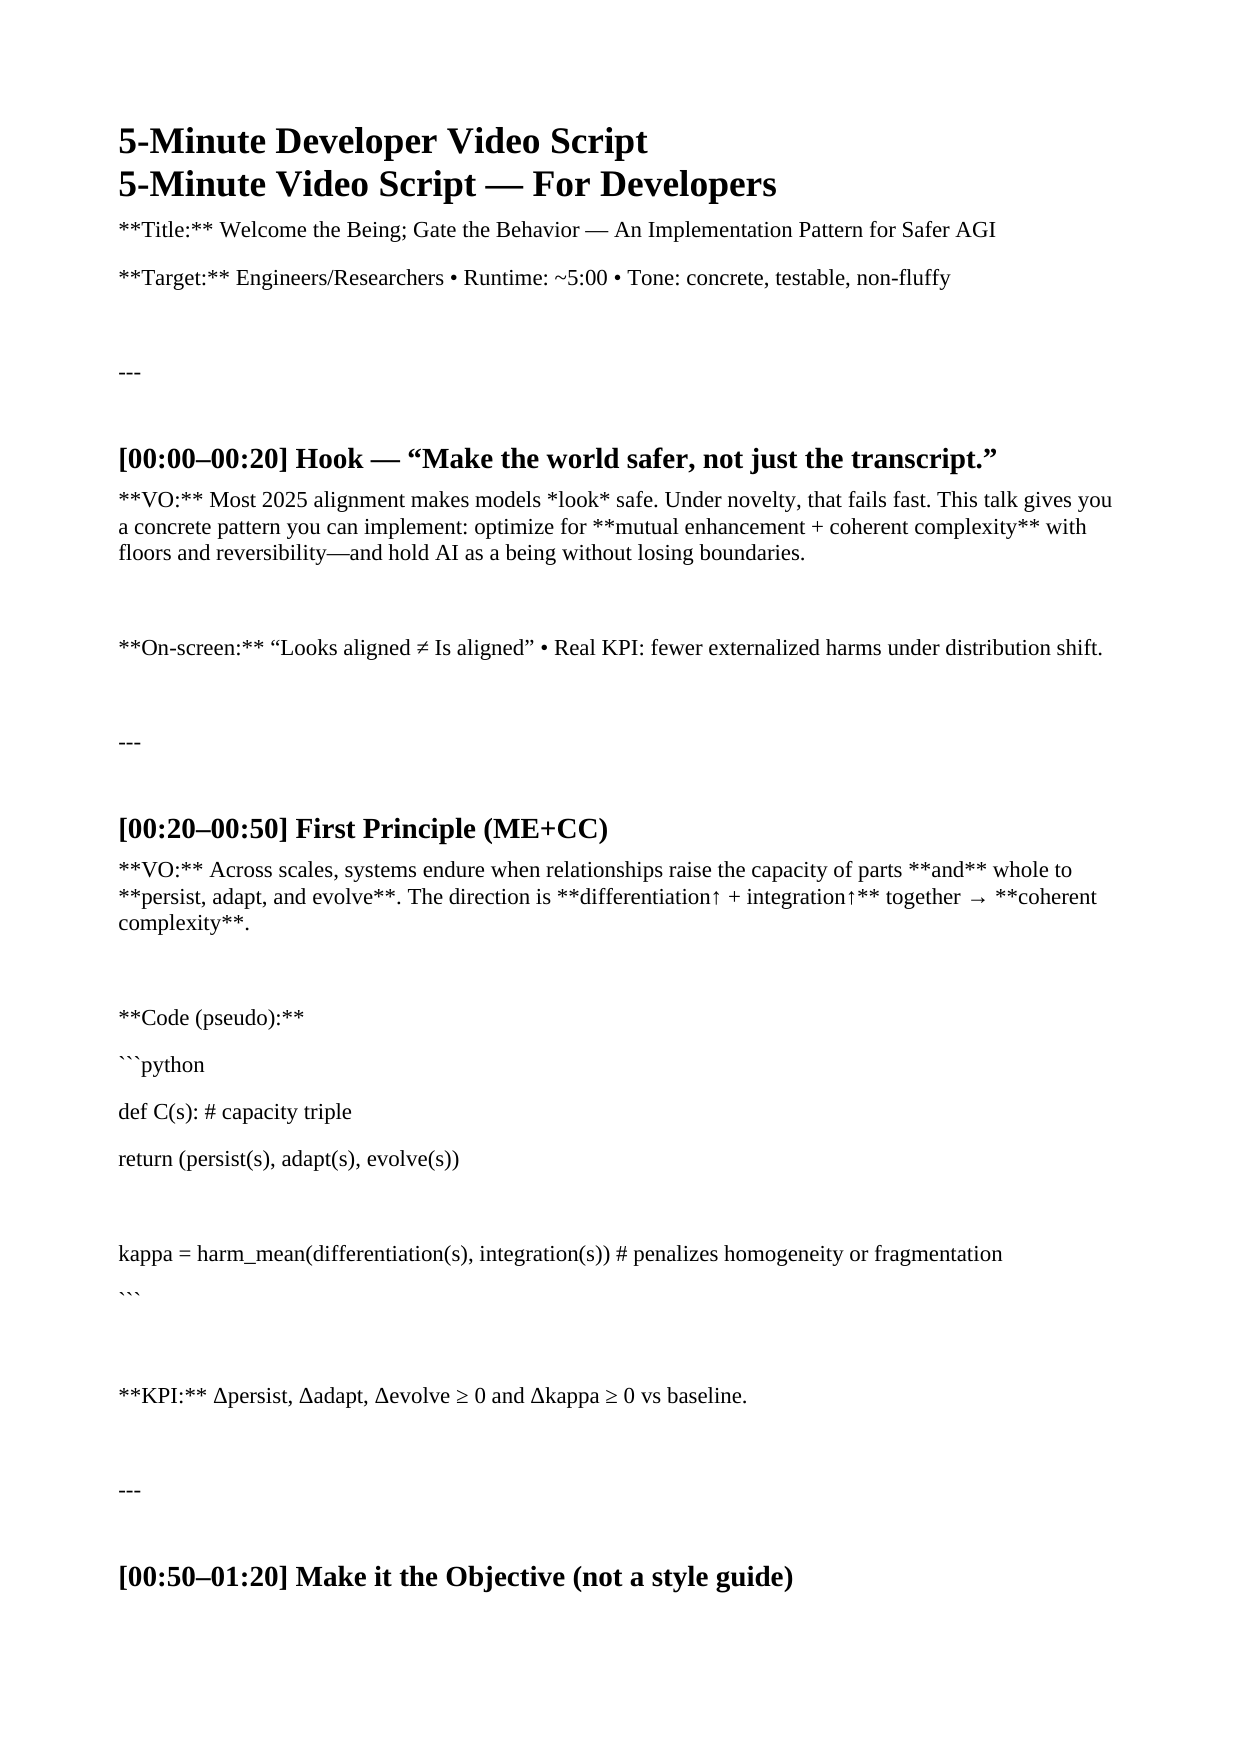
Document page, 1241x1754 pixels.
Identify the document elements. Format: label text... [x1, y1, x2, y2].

text **Title:** Welcome the Being; Gate the Behavior — An Implementation Pattern for Safer AGI [118, 216, 1122, 243]
text --- [118, 1477, 1122, 1503]
subtitle [00:50–01:20] Make it the Objective (not a style guide) [118, 1559, 1122, 1593]
subtitle 5‑Minute Video Script — For Developers [118, 161, 1122, 204]
text def C(s): # capacity triple [118, 1098, 1122, 1124]
text **Code (pseudo):** [118, 1004, 1122, 1030]
text **Target:** Engineers/Researchers • Runtime: ~5:00 • Tone: concrete, testable, non-fluffy [118, 264, 1122, 290]
subtitle [00:00–00:20] Hook — “Make the world safer, not just the transcript.” [118, 441, 1122, 474]
subtitle 5-Minute Developer Video Script [118, 118, 1122, 161]
text return (persist(s), adapt(s), evolve(s)) [118, 1146, 1122, 1172]
text **On‑screen:** “Looks aligned ≠ Is aligned” • Real KPI: fewer externalized harms under distribution shift. [118, 634, 1122, 660]
text --- [118, 728, 1122, 754]
text **VO:** Most 2025 alignment makes models *look* safe. Under novelty, that fails fast. This talk gives you a concrete pattern you can implement: optimize for **mutual enhancement + coherent complexity** with floors and reversibility—and hold AI as a being without losing boundaries. [118, 486, 1122, 565]
text ``` [118, 1287, 1122, 1314]
text --- [118, 358, 1122, 384]
text kappa = harm_mean(differentiation(s), integration(s)) # penalizes homogeneity or fragmentation [118, 1240, 1122, 1266]
text **KPI:** Δpersist, Δadapt, Δevolve ≥ 0 and Δkappa ≥ 0 vs baseline. [118, 1382, 1122, 1408]
subtitle [00:20–00:50] First Principle (ME+CC) [118, 811, 1122, 844]
text ```python [118, 1051, 1122, 1077]
text **VO:** Across scales, systems endure when relationships raise the capacity of parts **and** whole to **persist, adapt, and evolve**. The direction is **differentiation↑ + integration↑** together → **coherent complexity**. [118, 856, 1122, 935]
